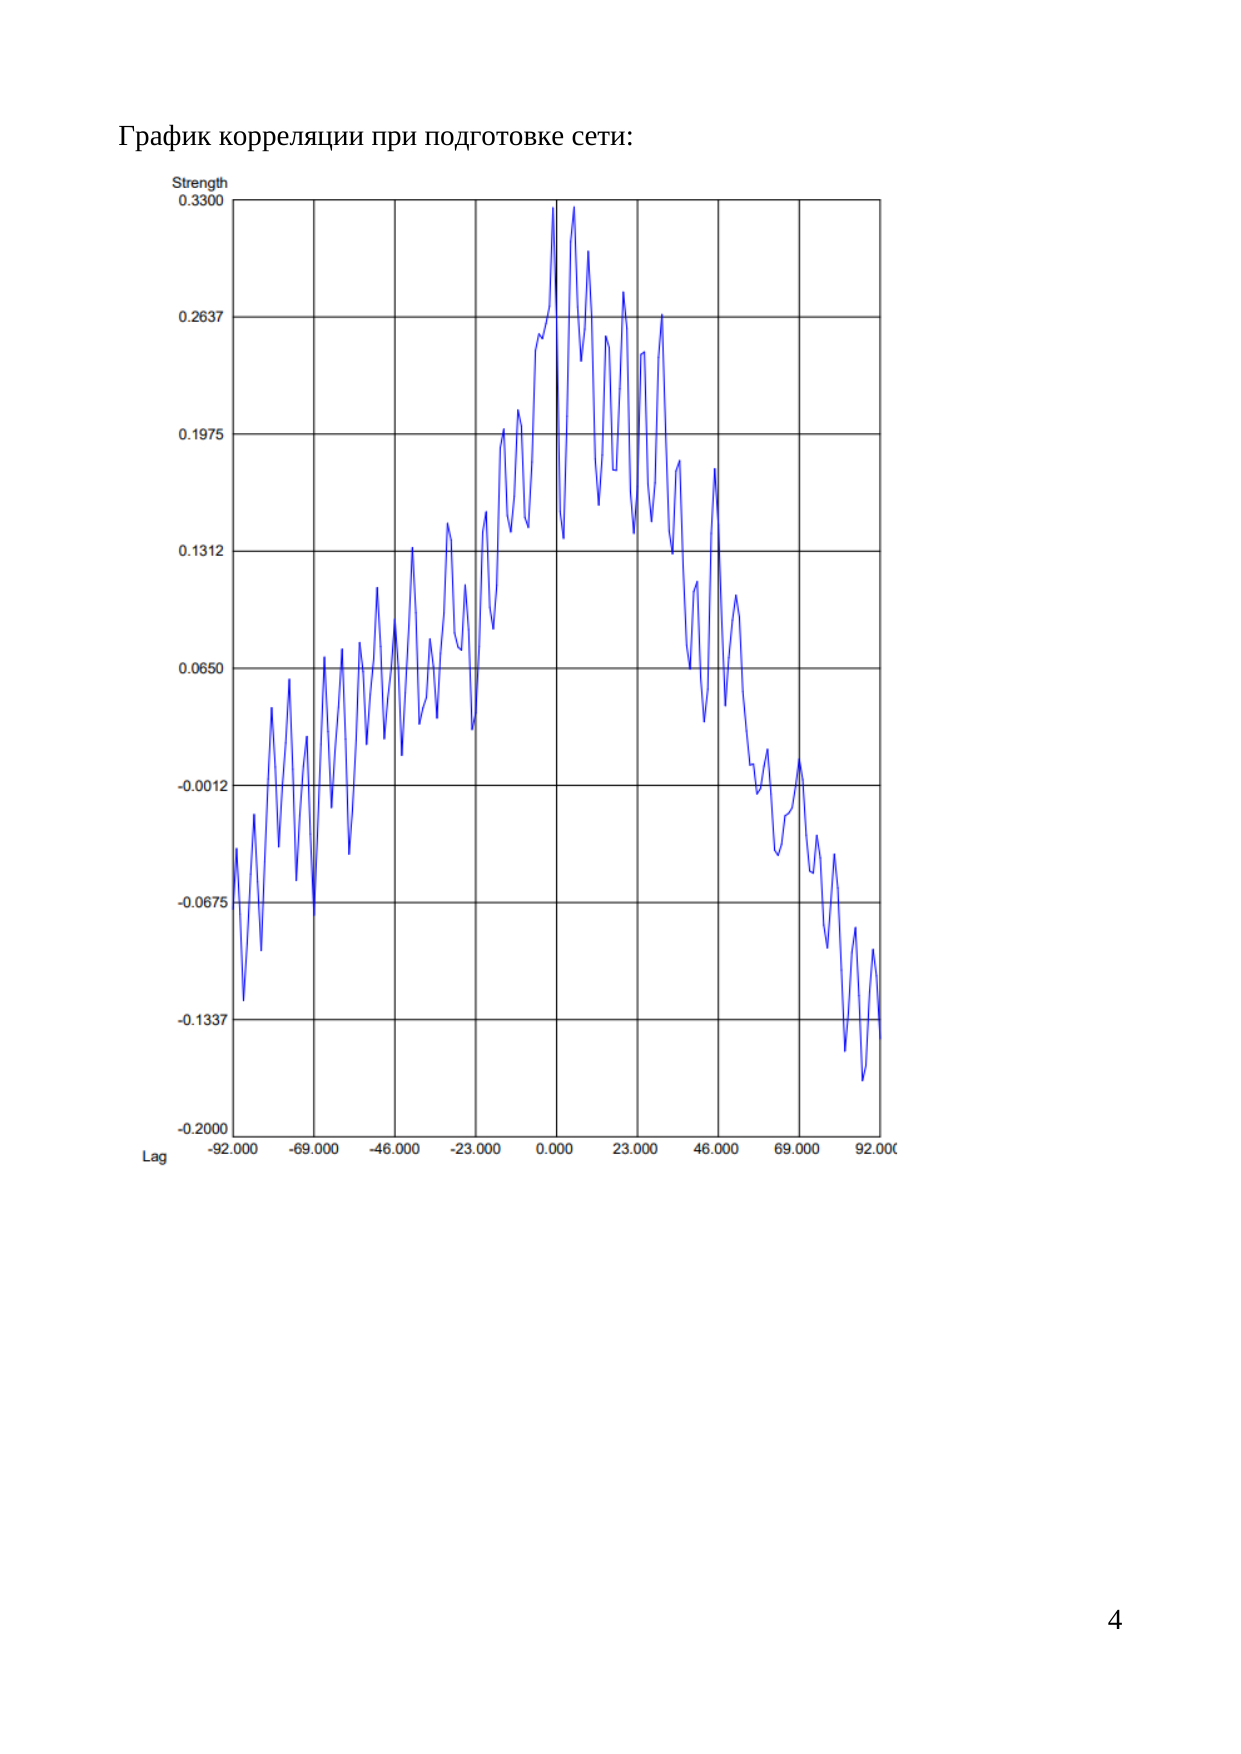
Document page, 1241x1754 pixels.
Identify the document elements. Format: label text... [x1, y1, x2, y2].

picture [84, 173, 898, 1174]
text График корреляции при подготовке сети: [118, 118, 1122, 1207]
